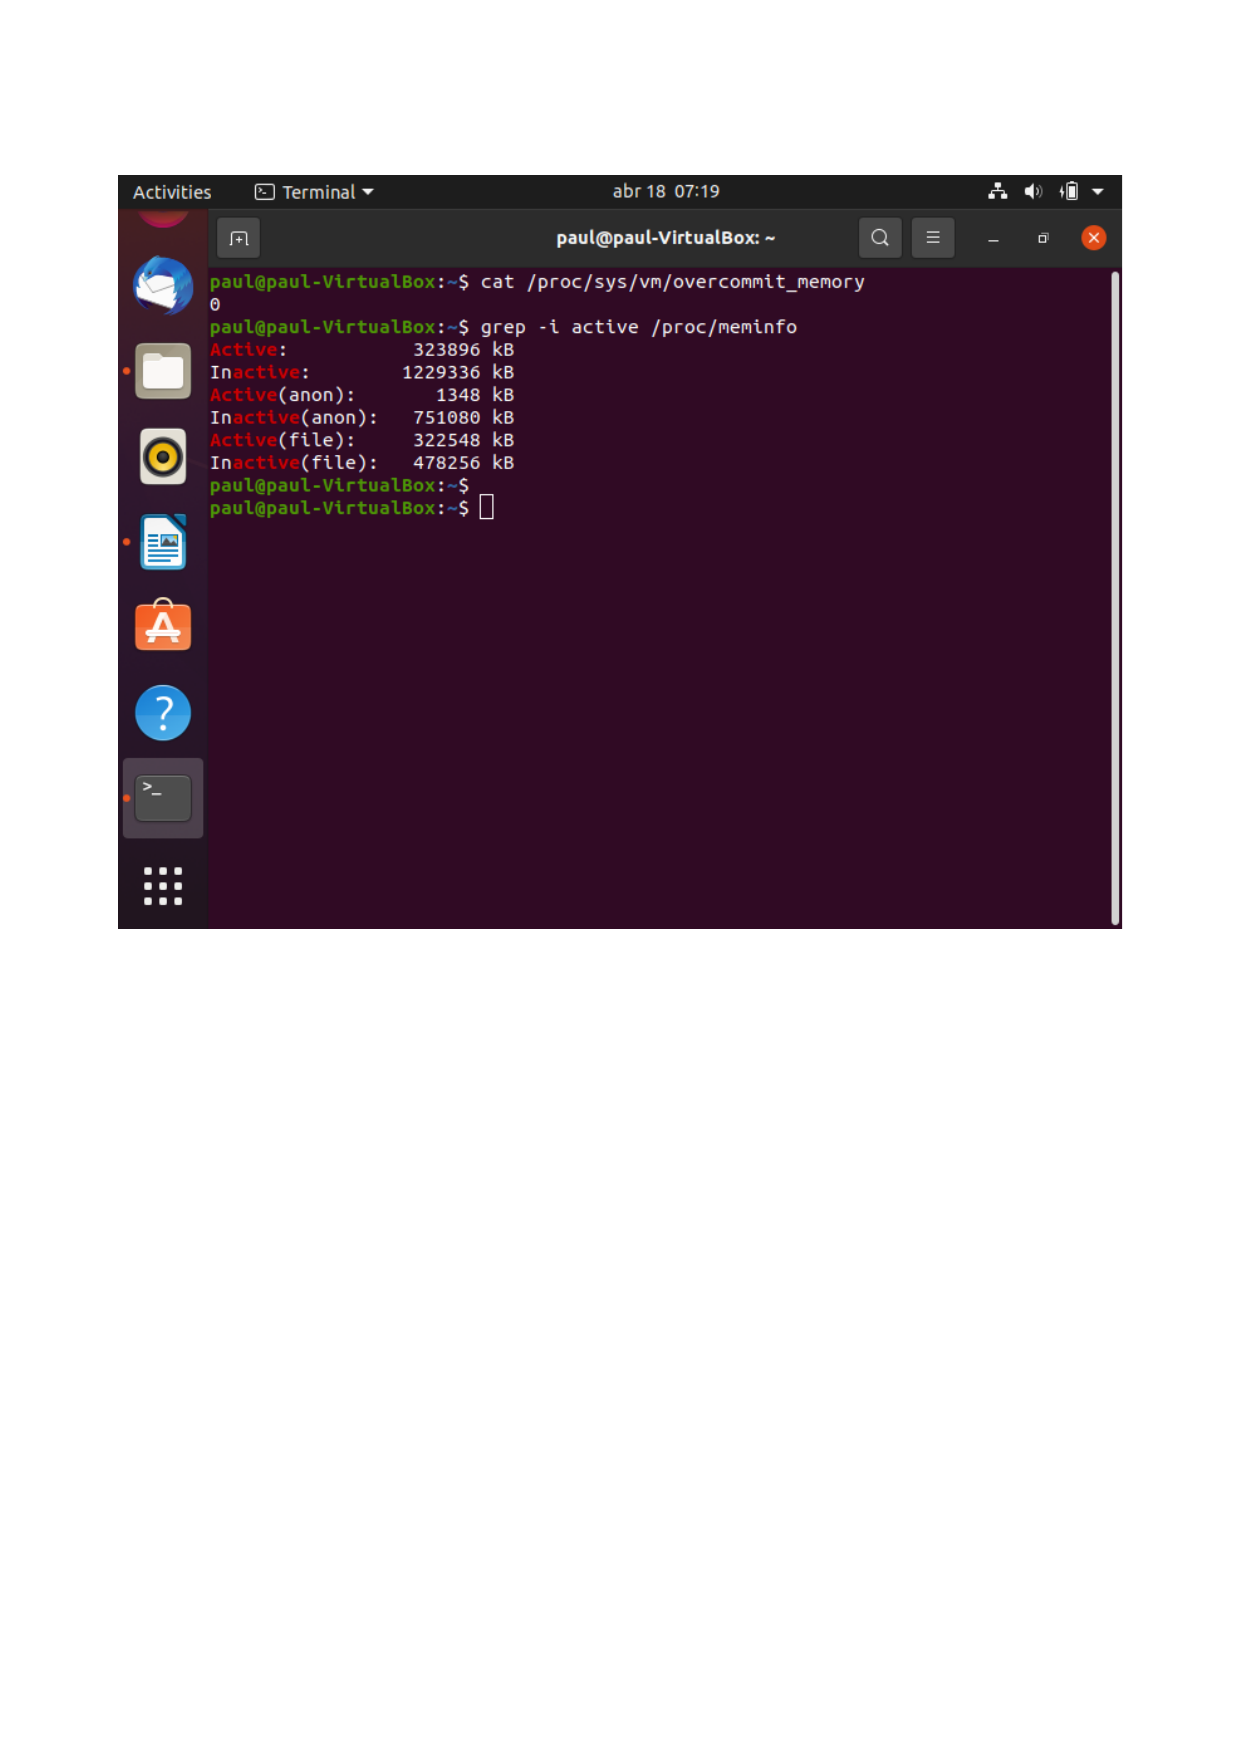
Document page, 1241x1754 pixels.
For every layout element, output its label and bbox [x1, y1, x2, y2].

picture [118, 175, 1123, 929]
